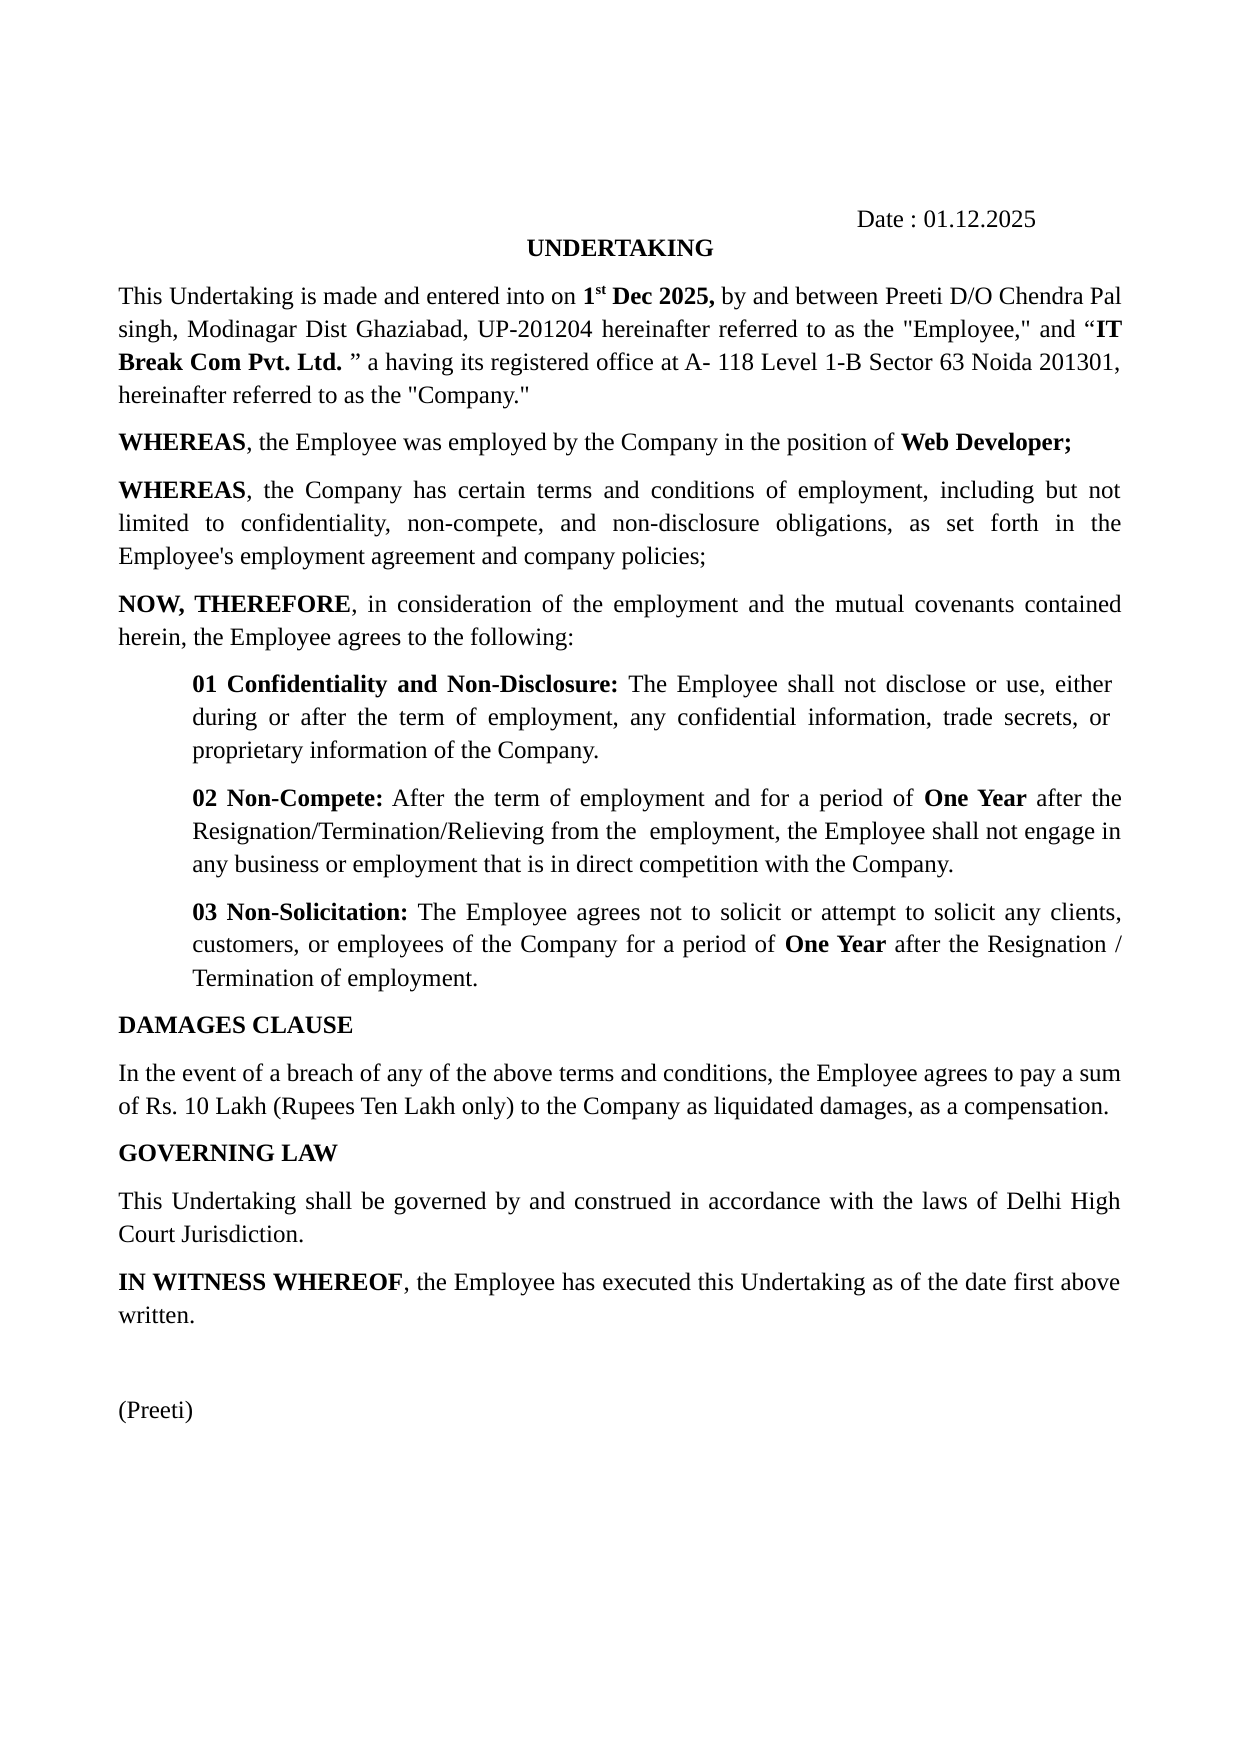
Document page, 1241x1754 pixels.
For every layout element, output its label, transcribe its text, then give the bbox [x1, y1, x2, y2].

text GOVERNING LAW [118, 1138, 1122, 1167]
text IN WITNESS WHEREOF, the Employee has executed this Undertaking as of the date first above written. [118, 1267, 1122, 1328]
text 01 Confidentiality and Non-Disclosure: The Employee shall not disclose or use, either during or after the term of employment, any confidential information, trade secrets, or proprietary information of the Company. [118, 669, 1122, 764]
text WHEREAS, the Company has certain terms and conditions of employment, including but not limited to confidentiality, non-compete, and non-disclosure obligations, as set forth in the Employee's employment agreement and company policies; [118, 475, 1122, 570]
text This Undertaking shall be governed by and construed in accordance with the laws of Delhi High Court Jurisdiction. [118, 1186, 1122, 1248]
list 03 Non-Solicitation: The Employee agrees not to solicit or attempt to solicit any clients, customers, or employees of the Company for a period of One Year after the Resignation / Termination of employment. [162, 897, 1122, 991]
text DAMAGES CLAUSE [118, 1010, 1122, 1039]
text (Preeti) [118, 1395, 1122, 1424]
list 02 Non-Compete: After the term of employment and for a period of One Year after the Resignation/Termination/Relieving from the employment, the Employee shall not engage in any business or employment that is in direct competition with the Company. [162, 783, 1122, 878]
text Date : 01.12.2025 [118, 204, 1122, 233]
text UNDERTAKING [118, 233, 1122, 262]
text WHEREAS, the Employee was employed by the Company in the position of Web Developer; [118, 427, 1122, 456]
text In the event of a breach of any of the above terms and conditions, the Employee agrees to pay a sum of Rs. 10 Lakh (Rupees Ten Lakh only) to the Company as liquidated damages, as a compensation. [118, 1058, 1122, 1119]
text NOW, THEREFORE, in consideration of the employment and the mutual covenants contained herein, the Employee agrees to the following: [118, 589, 1122, 650]
text This Undertaking is made and entered into on 1st Dec 2025, by and between Preeti D/O Chendra Pal singh, Modinagar Dist Ghaziabad, UP-201204 hereinafter referred to as the "Employee," and “IT Break Com Pvt. Ltd. ” a having its registered office at A- 118 Level 1-B Sector 63 Noida 201301, hereinafter referred to as the "Company." [118, 281, 1122, 408]
